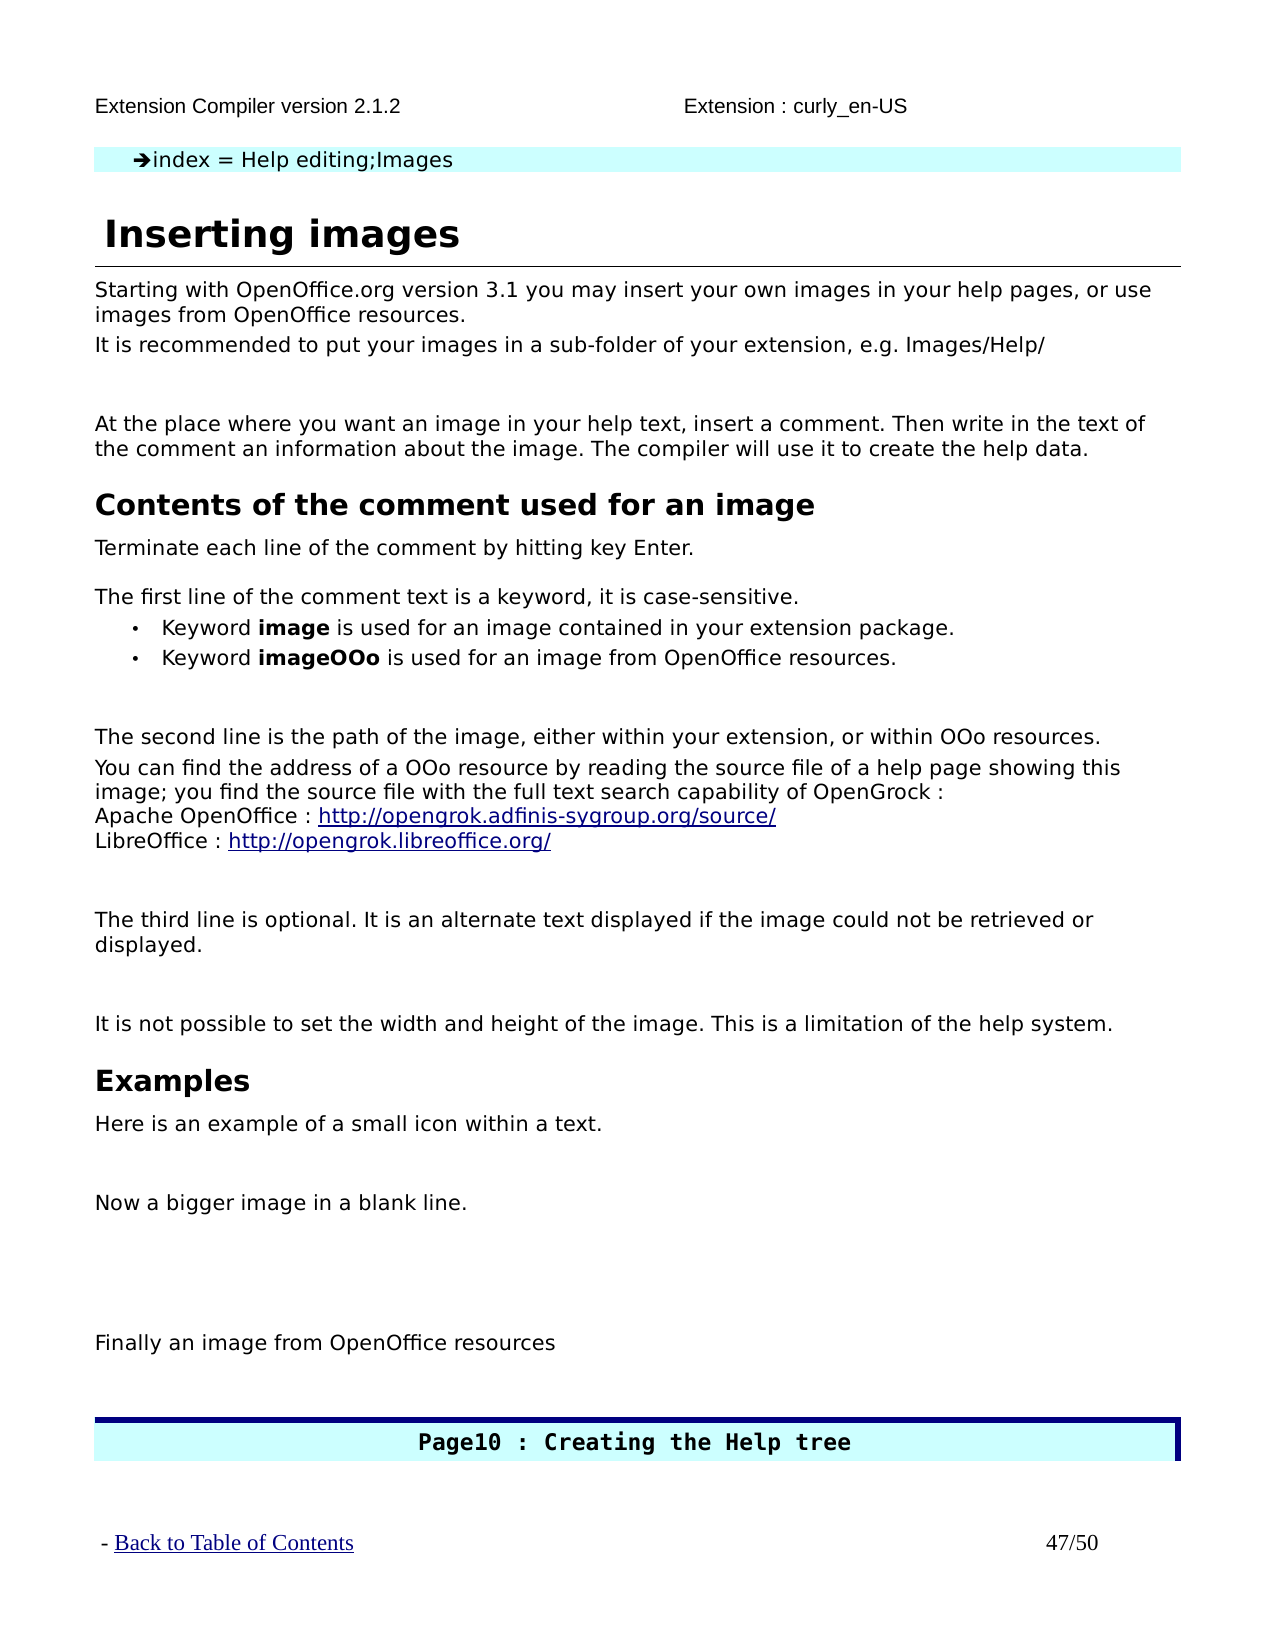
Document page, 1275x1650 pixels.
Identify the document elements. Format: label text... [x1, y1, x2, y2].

text Terminate each line of the comment by hitting key Enter. The first line of the comment text is a keyword, it is case-sensitive. [94, 536, 1181, 610]
text At the place where you want an image in your help text, insert a comment. Then write in the text of the comment an information about the image. The compiler will use it to create the help data. [94, 363, 1181, 461]
text Finally an image from OpenOffice resources [94, 1282, 1181, 1355]
text The third line is optional. It is an alternate text displayed if the image could not be retrieved or displayed. [94, 859, 1181, 957]
text Examples [94, 1064, 1181, 1098]
text Inserting images [94, 203, 1181, 266]
text Contents of the comment used for an image [94, 489, 1181, 523]
text Page10 : Creating the Help tree [94, 1418, 1175, 1461]
text It is recommended to put your images in a sub-folder of your extension, e.g. Images/Help/ [94, 333, 1181, 357]
text Now a bigger image in a blank line. [94, 1142, 1181, 1215]
text Here is an example of a small icon within a text. [94, 1112, 1181, 1136]
list index = Help editing;Images [94, 147, 1181, 172]
text The second line is the path of the image, either within your extension, or within OOo resources. [94, 676, 1181, 750]
text You can find the address of a OOo resource by reading the source file of a help page showing this image; you find the source file with the full text search capability of OpenGrock : Apache OpenOffice : http://opengrok.adfinis-sygroup.org/source/ LibreOffice : http://opengrok.libreoffice.org/ [94, 756, 1181, 853]
list Keyword image is used for an image contained in your extension package. [132, 616, 1181, 640]
text Starting with OpenOffice.org version 3.1 you may insert your own images in your help pages, or use images from OpenOffice resources. [94, 278, 1181, 327]
text It is not possible to set the width and height of the image. This is a limitation of the help system. [94, 963, 1181, 1036]
list Keyword imageOOo is used for an image from OpenOffice resources. [132, 646, 1181, 670]
